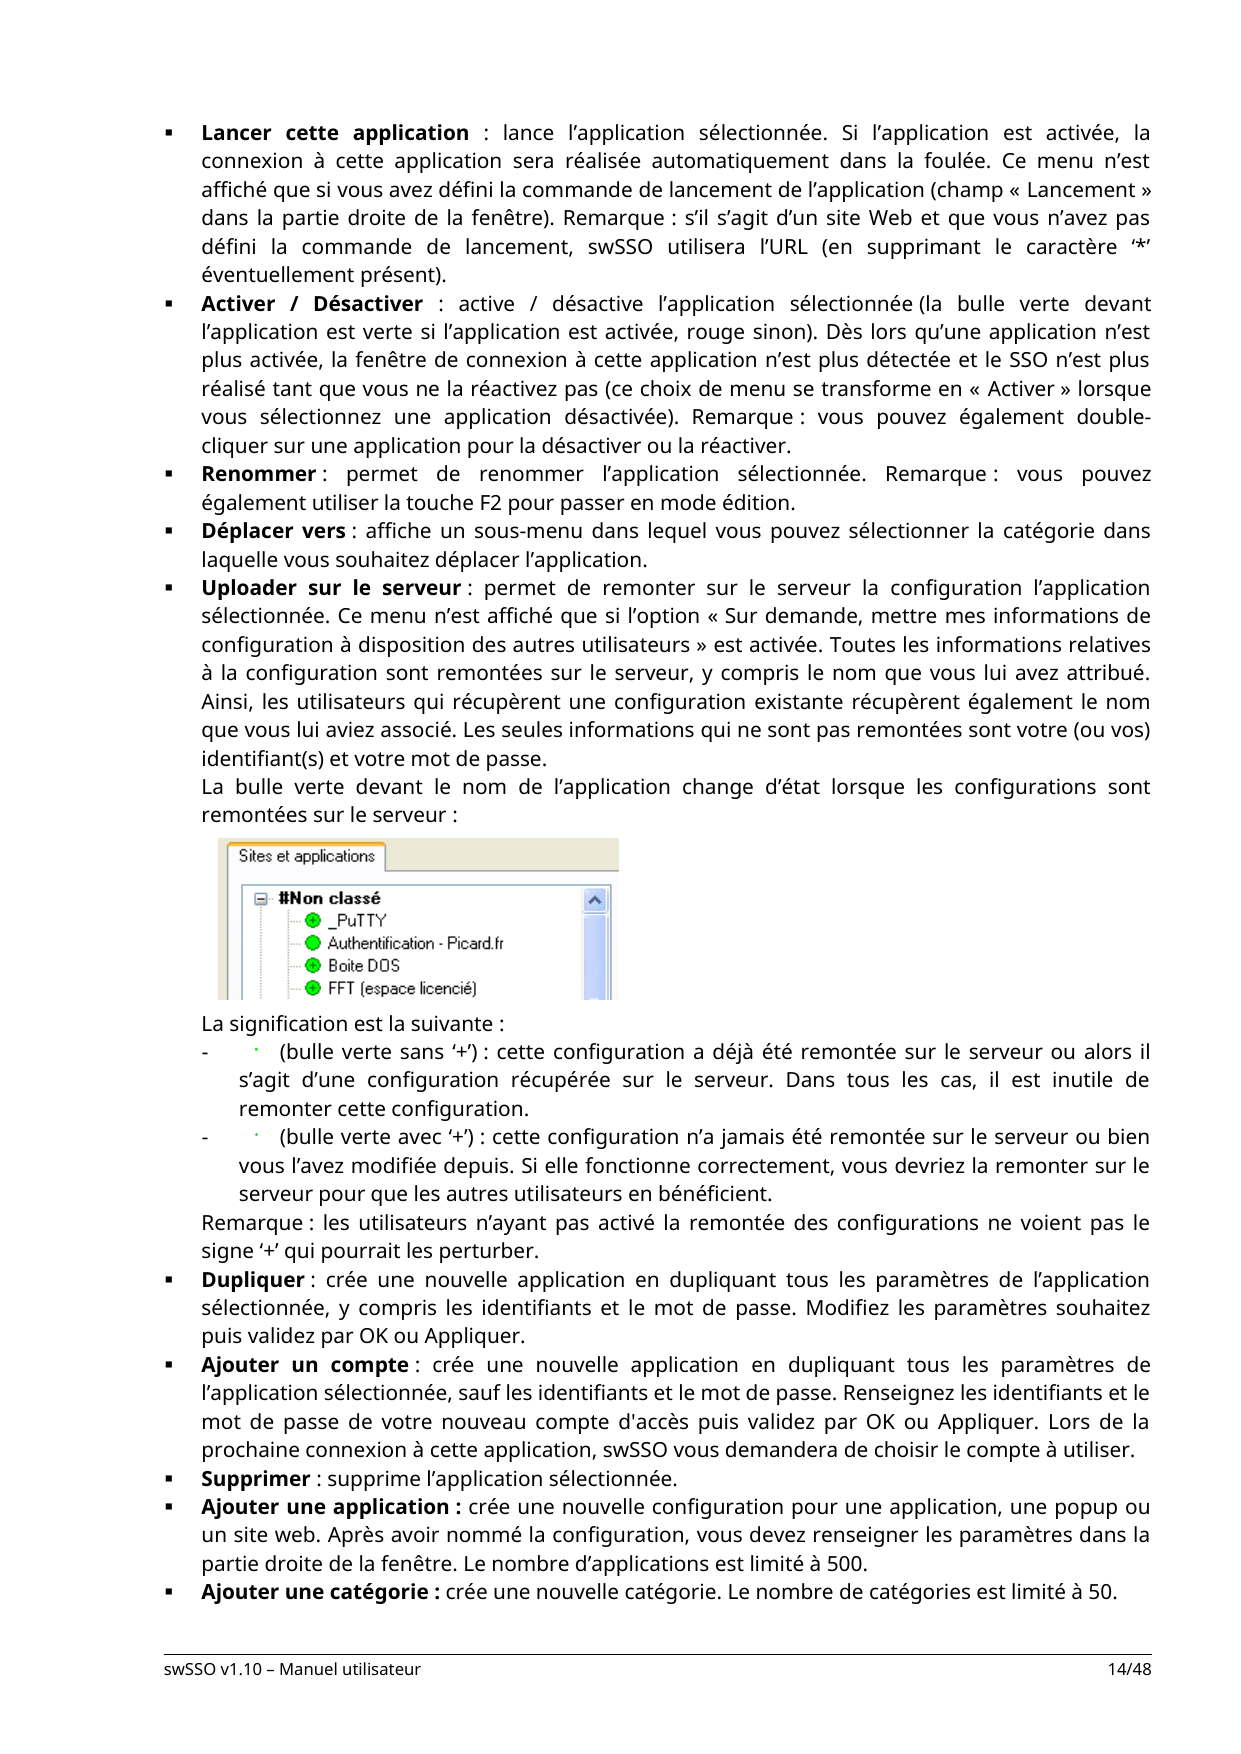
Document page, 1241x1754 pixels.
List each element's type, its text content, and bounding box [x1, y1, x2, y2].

list Ajouter une application : crée une nouvelle configuration pour une application, une popup ou un site web. Après avoir nommé la configuration, vous devez renseigner les paramètres dans la partie droite de la fenêtre. Le nombre d’applications est limité à 500. [164, 1492, 1152, 1577]
list Uploader sur le serveur : permet de remonter sur le serveur la configuration l’application sélectionnée. Ce menu n’est affiché que si l’option « Sur demande, mettre mes informations de configuration à disposition des autres utilisateurs » est activée. Toutes les informations relatives à la configuration sont remontées sur le serveur, y compris le nom que vous lui avez attribué. Ainsi, les utilisateurs qui récupèrent une configuration existante récupèrent également le nom que vous lui aviez associé. Les seules informations qui ne sont pas remontées sont votre (ou vos) identifiant(s) et votre mot de passe. [164, 573, 1152, 772]
list Ajouter une catégorie : crée une nouvelle catégorie. Le nombre de catégories est limité à 50. [164, 1577, 1152, 1606]
list (bulle verte avec ‘+’) : cette configuration n’a jamais été remontée sur le serveur ou bien vous l’avez modifiée depuis. Si elle fonctionne correctement, vous devriez la remonter sur le serveur pour que les autres utilisateurs en bénéficient. [201, 1122, 1152, 1208]
list Déplacer vers : affiche un sous-menu dans lequel vous pouvez sélectionner la catégorie dans laquelle vous souhaitez déplacer l’application. [164, 516, 1152, 573]
list Activer / Désactiver : active / désactive l’application sélectionnée (la bulle verte devant l’application est verte si l’application est activée, rouge sinon). Dès lors qu’une application n’est plus activée, la fenêtre de connexion à cette application n’est plus détectée et le SSO n’est plus réalisé tant que vous ne la réactivez pas (ce choix de menu se transforme en « Activer » lorsque vous sélectionnez une application désactivée). Remarque : vous pouvez également double-cliquer sur une application pour la désactiver ou la réactiver. [164, 289, 1152, 459]
list Renommer : permet de renommer l’application sélectionnée. Remarque : vous pouvez également utiliser la touche F2 pour passer en mode édition. [164, 459, 1152, 516]
list Dupliquer : crée une nouvelle application en dupliquant tous les paramètres de l’application sélectionnée, y compris les identifiants et le mot de passe. Modifiez les paramètres souhaitez puis validez par OK ou Appliquer. [164, 1265, 1152, 1350]
text La signification est la suivante : [201, 1009, 1152, 1037]
picture [217, 838, 619, 1000]
list (bulle verte sans ‘+’) : cette configuration a déjà été remontée sur le serveur ou alors il s’agit d’une configuration récupérée sur le serveur. Dans tous les cas, il est inutile de remonter cette configuration. [201, 1037, 1152, 1122]
list Supprimer : supprime l’application sélectionnée. [164, 1464, 1152, 1492]
list Ajouter un compte : crée une nouvelle application en dupliquant tous les paramètres de l’application sélectionnée, sauf les identifiants et le mot de passe. Renseignez les identifiants et le mot de passe de votre nouveau compte d'accès puis validez par OK ou Appliquer. Lors de la prochaine connexion à cette application, swSSO vous demandera de choisir le compte à utiliser. [164, 1350, 1152, 1464]
text Remarque : les utilisateurs n’ayant pas activé la remontée des configurations ne voient pas le signe ‘+’ qui pourrait les perturber. [201, 1208, 1152, 1265]
list Lancer cette application : lance l’application sélectionnée. Si l’application est activée, la connexion à cette application sera réalisée automatiquement dans la foulée. Ce menu n’est affiché que si vous avez défini la commande de lancement de l’application (champ « Lancement » dans la partie droite de la fenêtre). Remarque : s’il s’agit d’un site Web et que vous n’avez pas défini la commande de lancement, swSSO utilisera l’URL (en supprimant le caractère ‘*’ éventuellement présent). [164, 118, 1152, 289]
text La bulle verte devant le nom de l’application change d’état lorsque les configurations sont remontées sur le serveur : [201, 772, 1152, 829]
